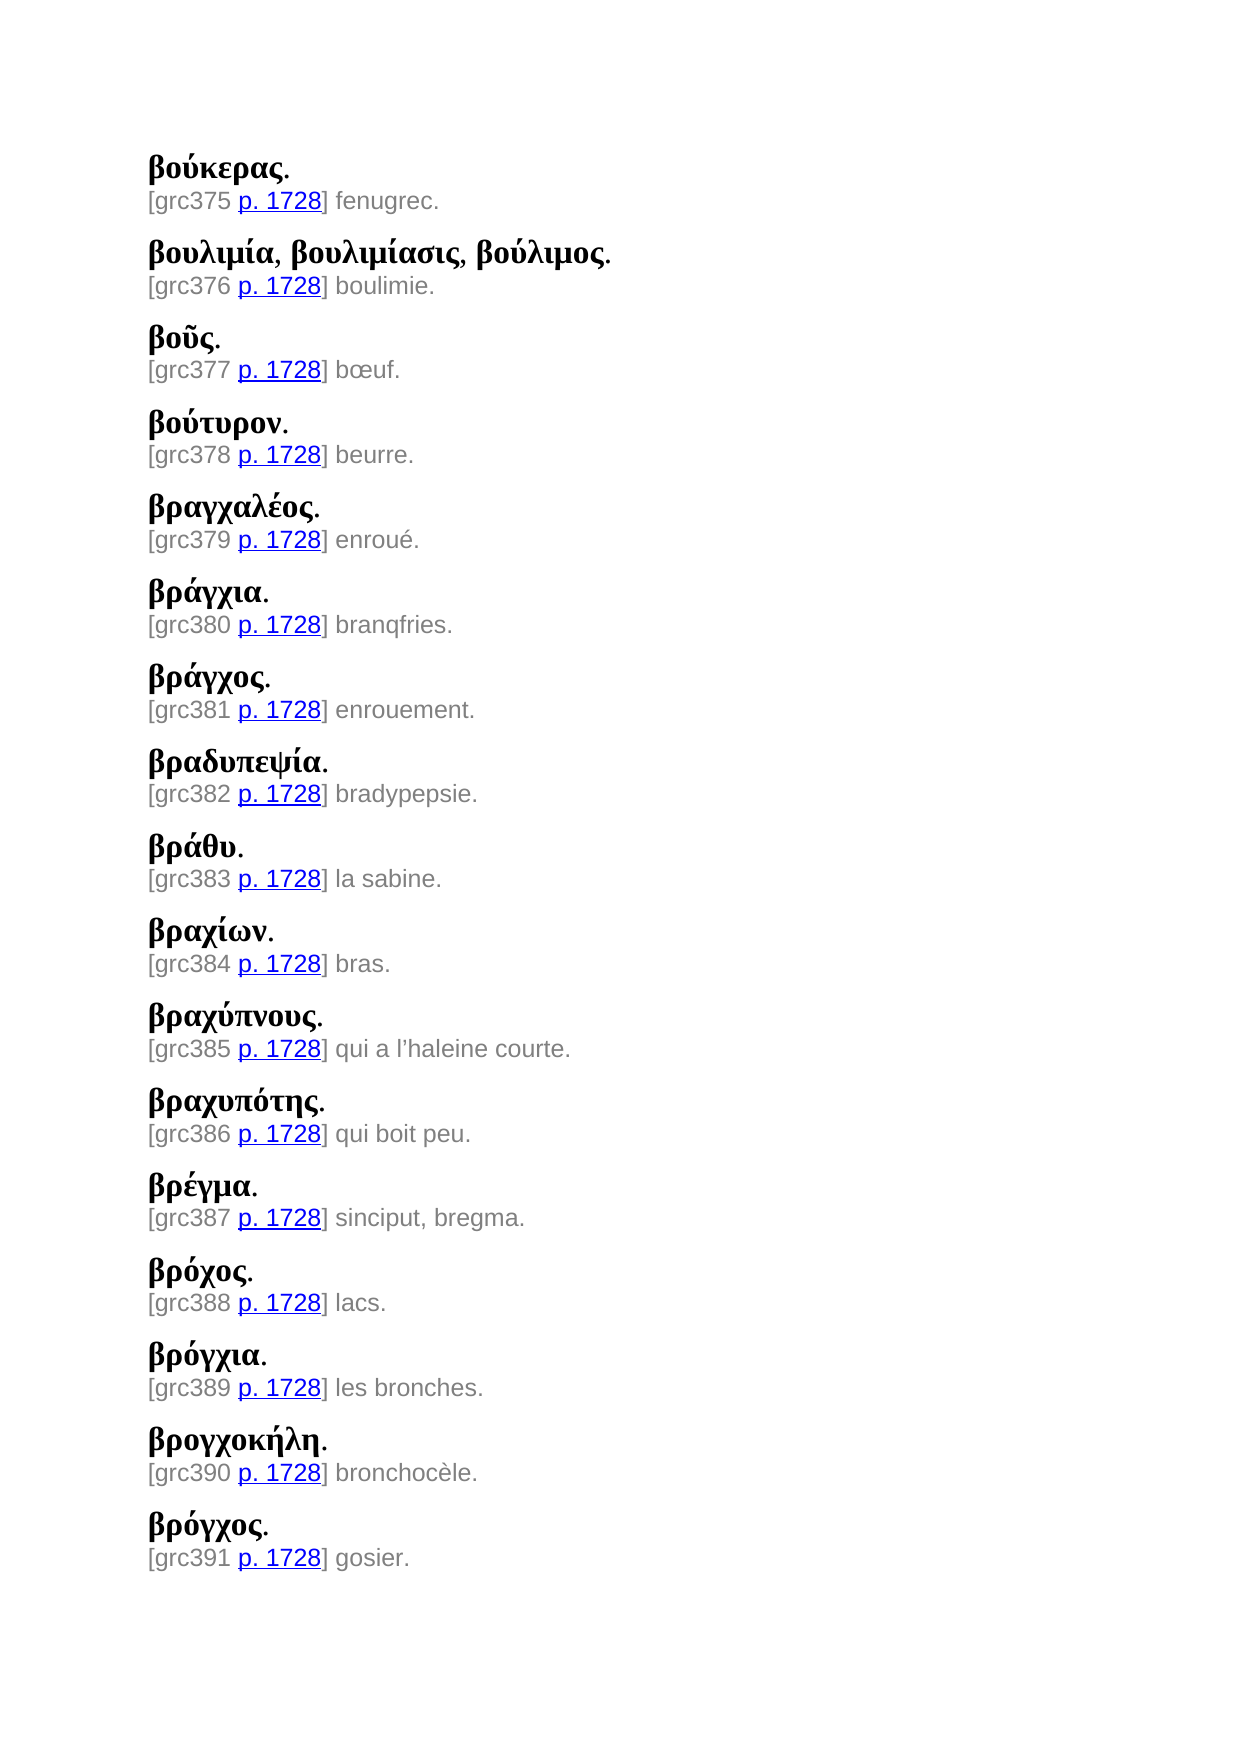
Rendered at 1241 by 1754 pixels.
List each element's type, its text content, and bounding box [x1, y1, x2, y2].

text [grc384 p. 1728] bras. [148, 949, 1093, 978]
text [grc391 p. 1728] gosier. [148, 1543, 1093, 1571]
text [grc383 p. 1728] la sabine. [148, 864, 1093, 893]
text βρόγχια. [148, 1335, 1093, 1373]
text [grc379 p. 1728] enroué. [148, 525, 1093, 554]
text βραχίων. [148, 911, 1093, 949]
text βρογχοκήλη. [148, 1419, 1093, 1458]
text βραδυπεψία. [148, 741, 1093, 779]
text [grc377 p. 1728] bœuf. [148, 356, 1093, 384]
text [grc382 p. 1728] bradypepsie. [148, 779, 1093, 808]
text βοῦς. [148, 317, 1093, 356]
text [grc390 p. 1728] bronchocèle. [148, 1458, 1093, 1487]
text [grc387 p. 1728] sinciput, bregma. [148, 1203, 1093, 1232]
text βράγχος. [148, 656, 1093, 695]
text [grc388 p. 1728] lacs. [148, 1288, 1093, 1317]
text [grc375 p. 1728] fenugrec. [148, 186, 1093, 215]
text βράγχια. [148, 572, 1093, 610]
text βρόγχος. [148, 1504, 1093, 1543]
text βουλιμία, βουλιμίασις, βούλιμος. [148, 232, 1093, 271]
text βραγχαλέος. [148, 487, 1093, 525]
text [grc376 p. 1728] boulimie. [148, 271, 1093, 299]
text [grc380 p. 1728] branqfries. [148, 610, 1093, 639]
text βραχυπότης. [148, 1080, 1093, 1119]
text βρόχος. [148, 1250, 1093, 1288]
text [grc378 p. 1728] beurre. [148, 440, 1093, 469]
text [grc386 p. 1728] qui boit peu. [148, 1119, 1093, 1147]
text [grc381 p. 1728] enrouement. [148, 695, 1093, 723]
text [grc389 p. 1728] les bronches. [148, 1373, 1093, 1402]
text βούτυρον. [148, 402, 1093, 440]
text [grc385 p. 1728] qui a l’haleine courte. [148, 1034, 1093, 1063]
text βραχύπνους. [148, 996, 1093, 1034]
text βούκερας. [148, 148, 1093, 186]
text βράθυ. [148, 826, 1093, 864]
text βρέγμα. [148, 1165, 1093, 1203]
